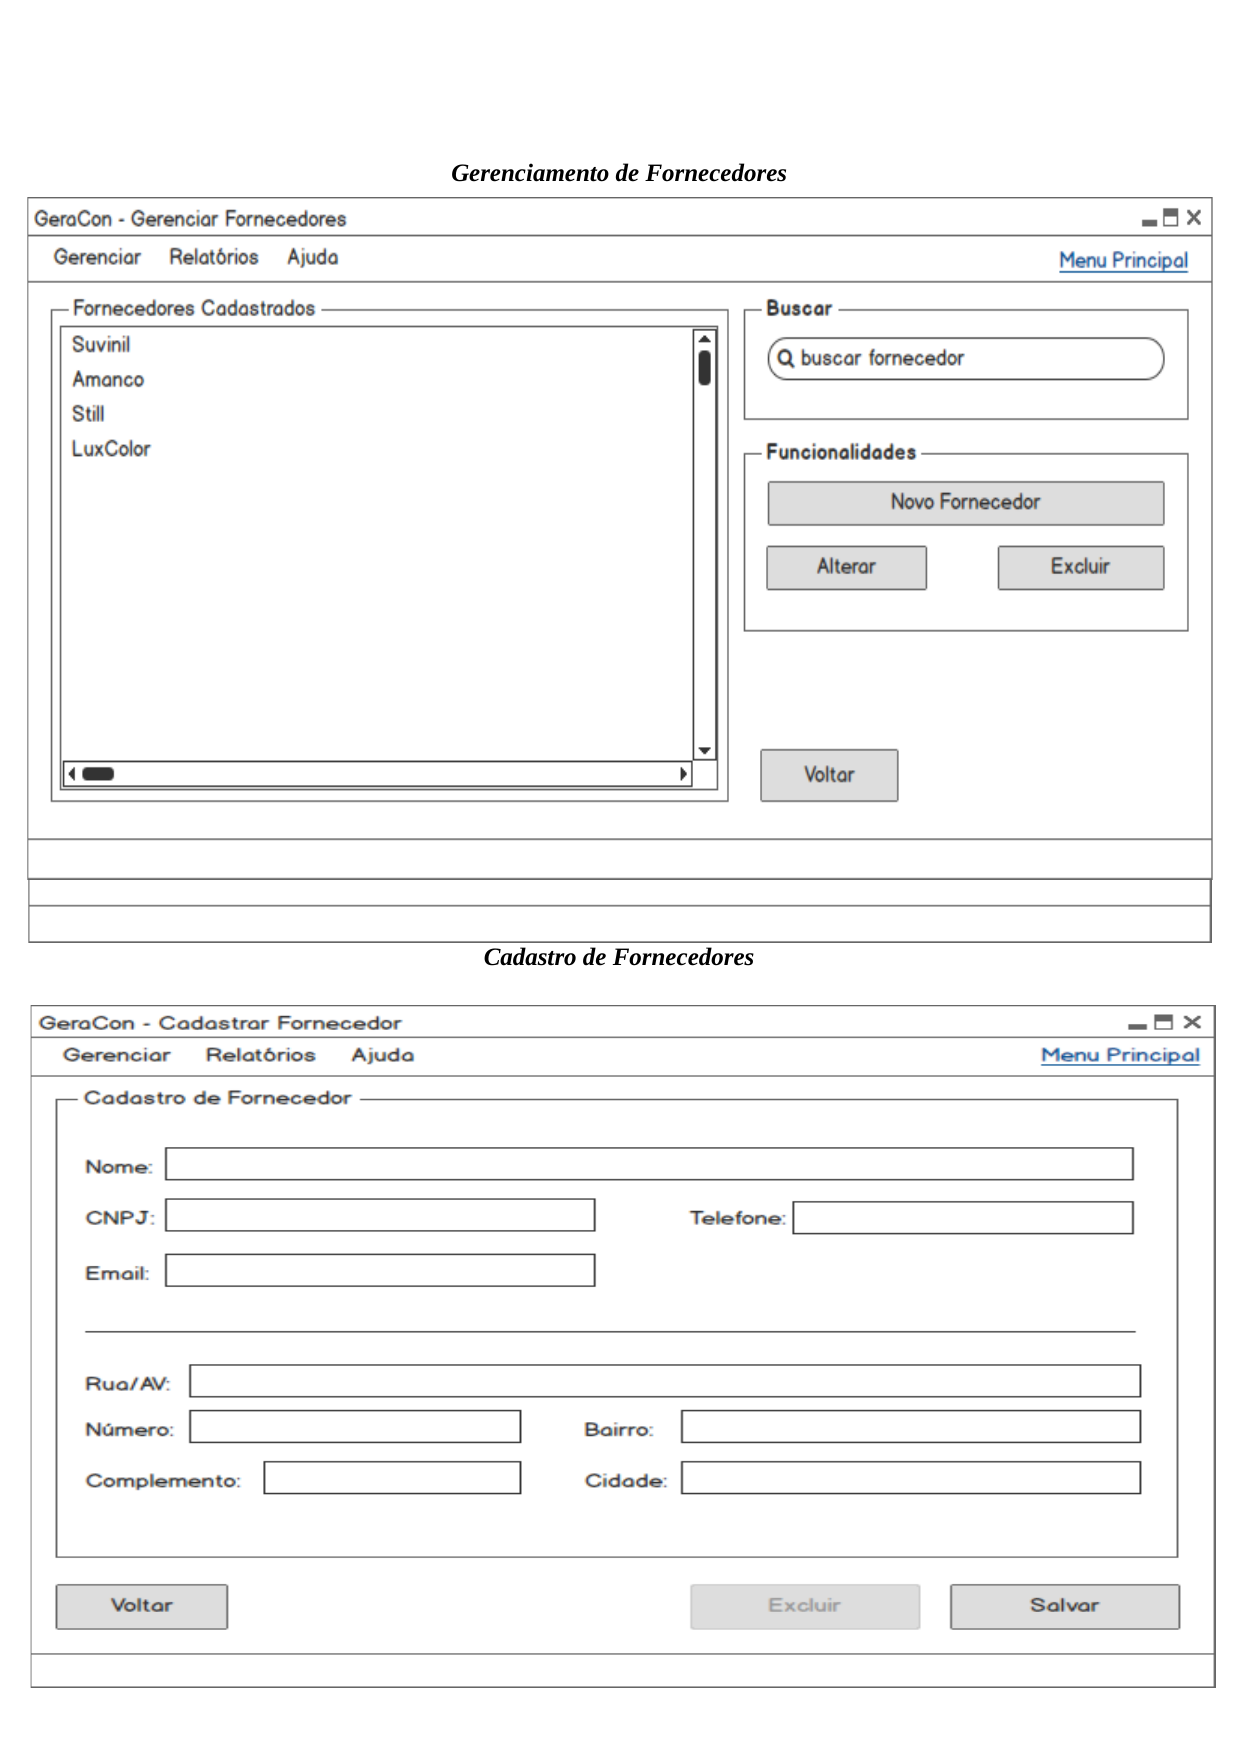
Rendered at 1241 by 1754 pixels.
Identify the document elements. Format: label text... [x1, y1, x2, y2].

picture [30, 1005, 1216, 1688]
picture [27, 197, 1213, 943]
text Cadastro de Fornecedores [118, 943, 1122, 971]
text Gerenciamento de Fornecedores [118, 158, 1122, 186]
